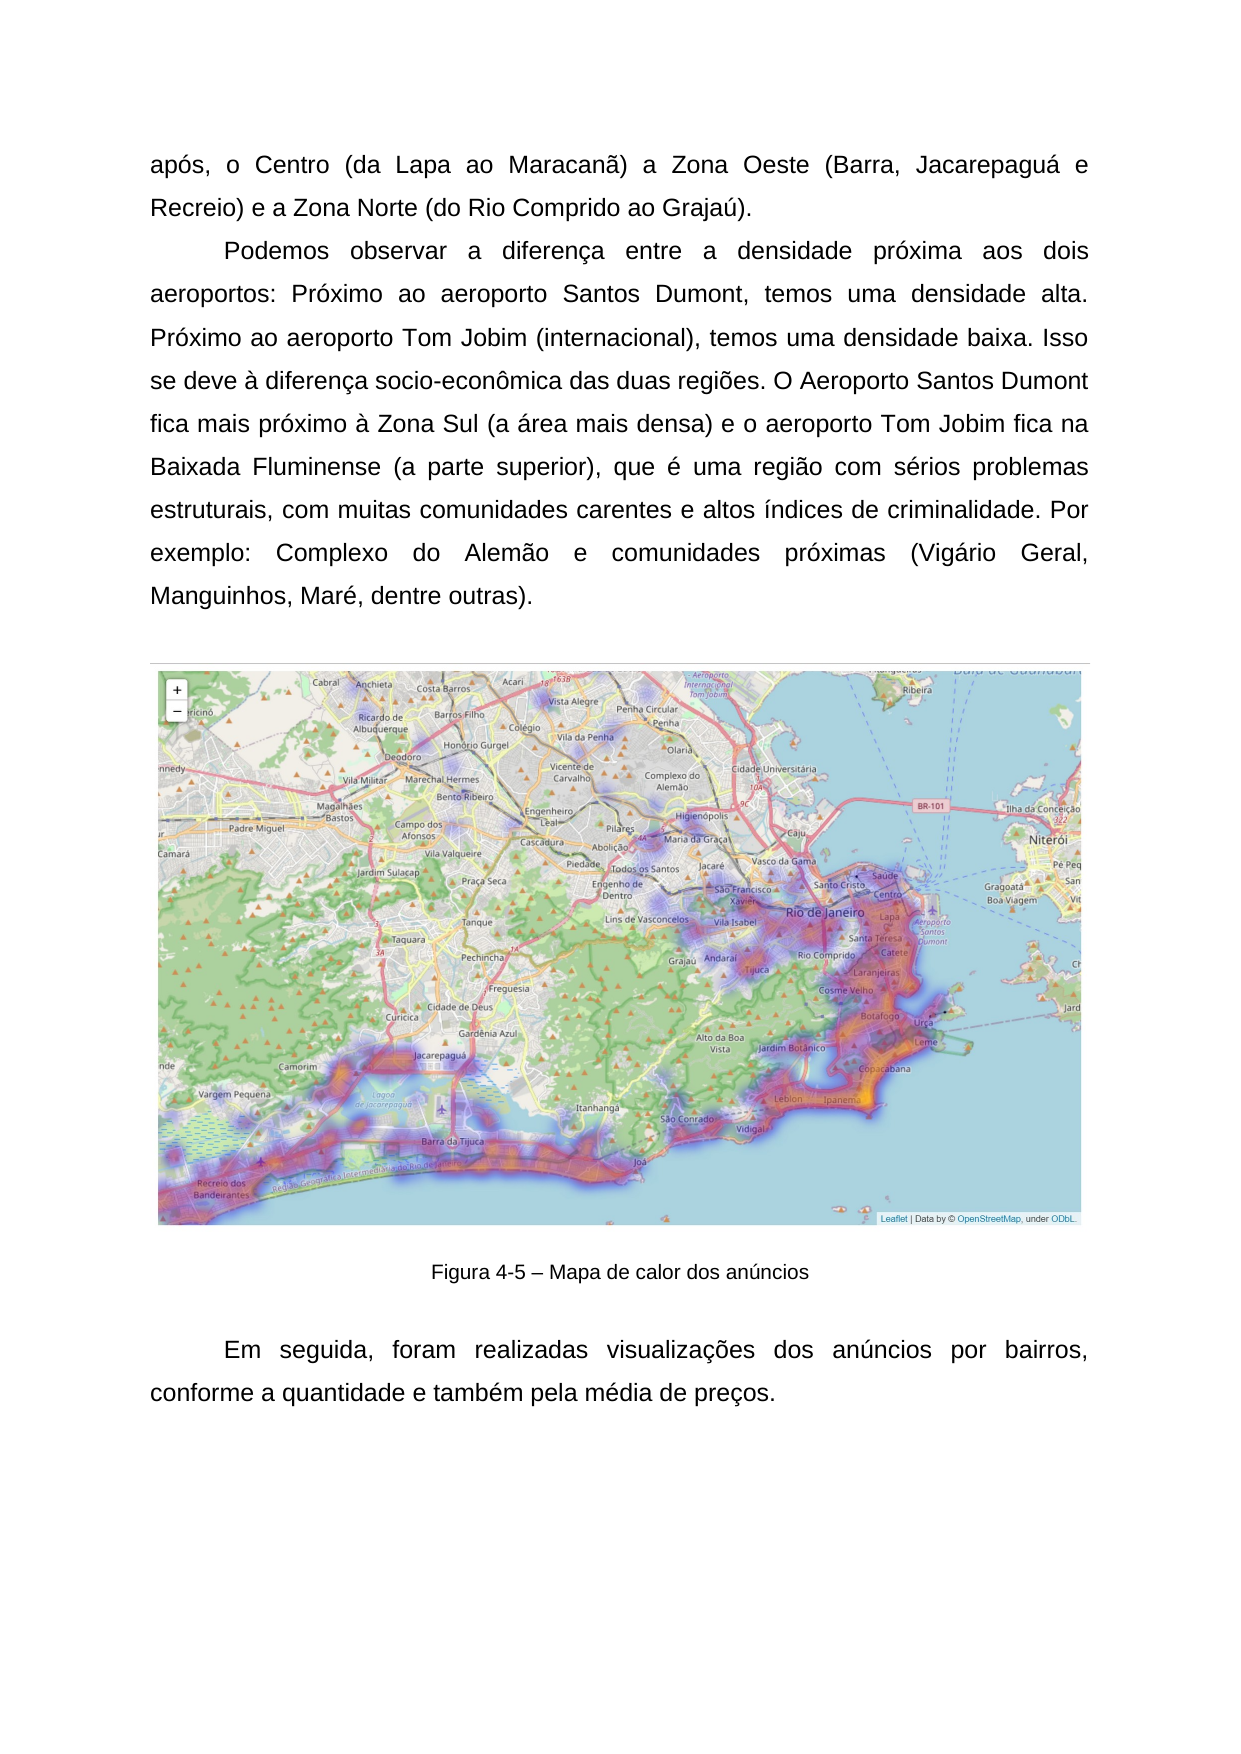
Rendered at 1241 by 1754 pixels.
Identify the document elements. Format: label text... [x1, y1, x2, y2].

picture [150, 663, 1091, 1235]
text Figura 4-5 – Mapa de calor dos anúncios [150, 1235, 1090, 1284]
text após, o Centro (da Lapa ao Maracanã) a Zona Oeste (Barra, Jacarepaguá e Recreio) e a Zona Norte (do Rio Comprido ao Grajaú). [150, 150, 1090, 222]
text Podemos observar a diferença entre a densidade próxima aos dois aeroportos: Próximo ao aeroporto Santos Dumont, temos uma densidade alta. Próximo ao aeroporto Tom Jobim (internacional), temos uma densidade baixa. Isso se deve à diferença socio-econômica das duas regiões. O Aeroporto Santos Dumont fica mais próximo à Zona Sul (a área mais densa) e o aeroporto Tom Jobim fica na Baixada Fluminense (a parte superior), que é uma região com sérios problemas estruturais, com muitas comunidades carentes e altos índices de criminalidade. Por exemplo: Complexo do Alemão e comunidades próximas (Vigário Geral, Manguinhos, Maré, dentre outras). [150, 236, 1090, 610]
text Em seguida, foram realizadas visualizações dos anúncios por bairros, conforme a quantidade e também pela média de preços. [150, 1335, 1090, 1407]
